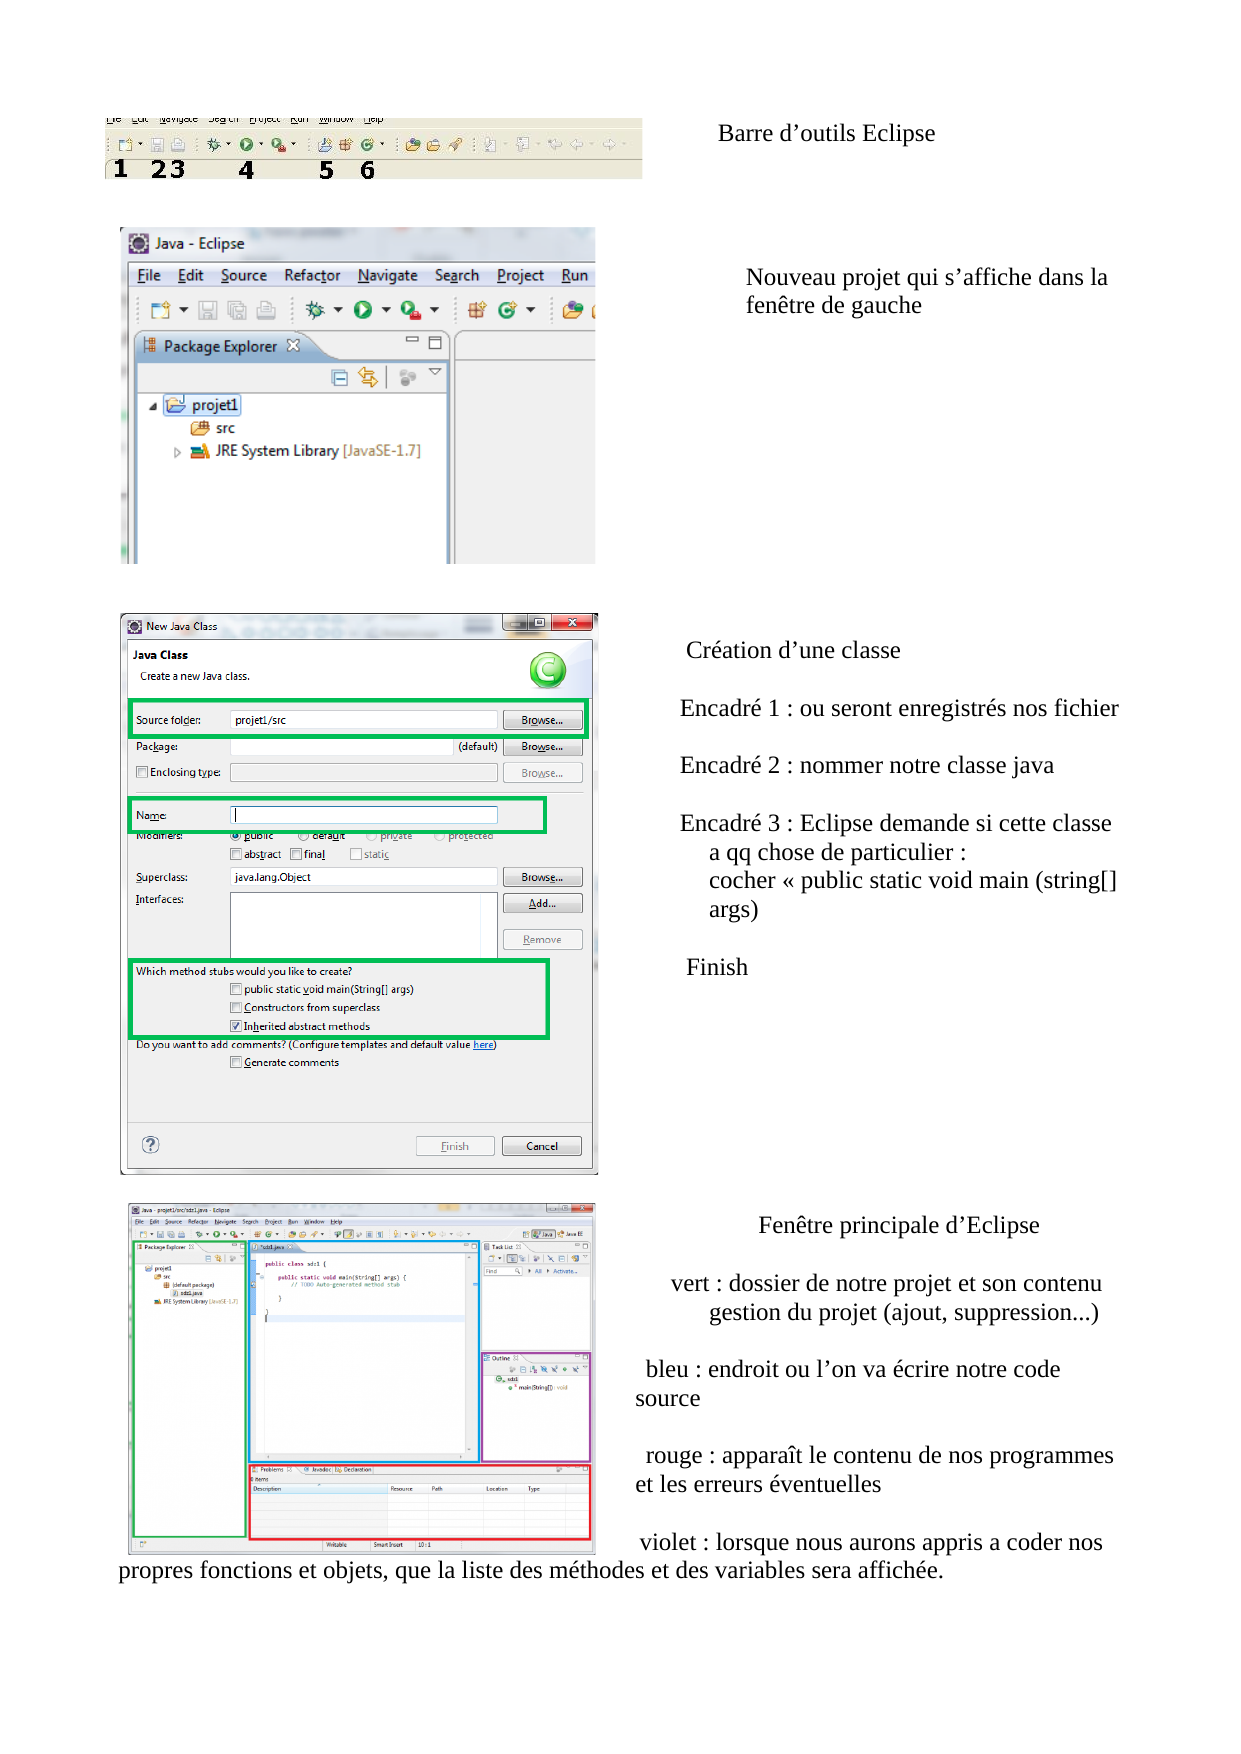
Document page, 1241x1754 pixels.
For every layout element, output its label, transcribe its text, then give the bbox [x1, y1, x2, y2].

text Fenêtre principale d’Eclipse [596, 1211, 1122, 1239]
text fenêtre de gauche [596, 291, 1122, 319]
text rouge : apparaît le contenu de nos programmes et les erreurs éventuelles [596, 1441, 1122, 1498]
picture [128, 1203, 596, 1555]
text violet : lorsque nous aurons appris a coder nos propres fonctions et objets, que la liste des méthodes et des variables sera affichée. [118, 1527, 1122, 1584]
text Finish [599, 952, 1122, 981]
picture [120, 613, 599, 1175]
text Nouveau projet qui s’affiche dans la [596, 262, 1122, 291]
text Création d’une classe [599, 636, 1122, 664]
picture [120, 227, 596, 564]
picture [105, 118, 643, 180]
text gestion du projet (ajout, suppression...) [596, 1297, 1122, 1326]
text bleu : endroit ou l’on va écrire notre code source [596, 1354, 1122, 1412]
text Encadré 1 : ou seront enregistrés nos fichier [599, 693, 1122, 722]
text Encadré 3 : Eclipse demande si cette classe a qq chose de particulier : [599, 808, 1122, 866]
text cocher « public static void main (string[] args) [599, 866, 1122, 923]
text vert : dossier de notre projet et son contenu [596, 1268, 1122, 1297]
text Barre d’outils Eclipse [643, 118, 1122, 147]
text Encadré 2 : nommer notre classe java [599, 751, 1122, 779]
